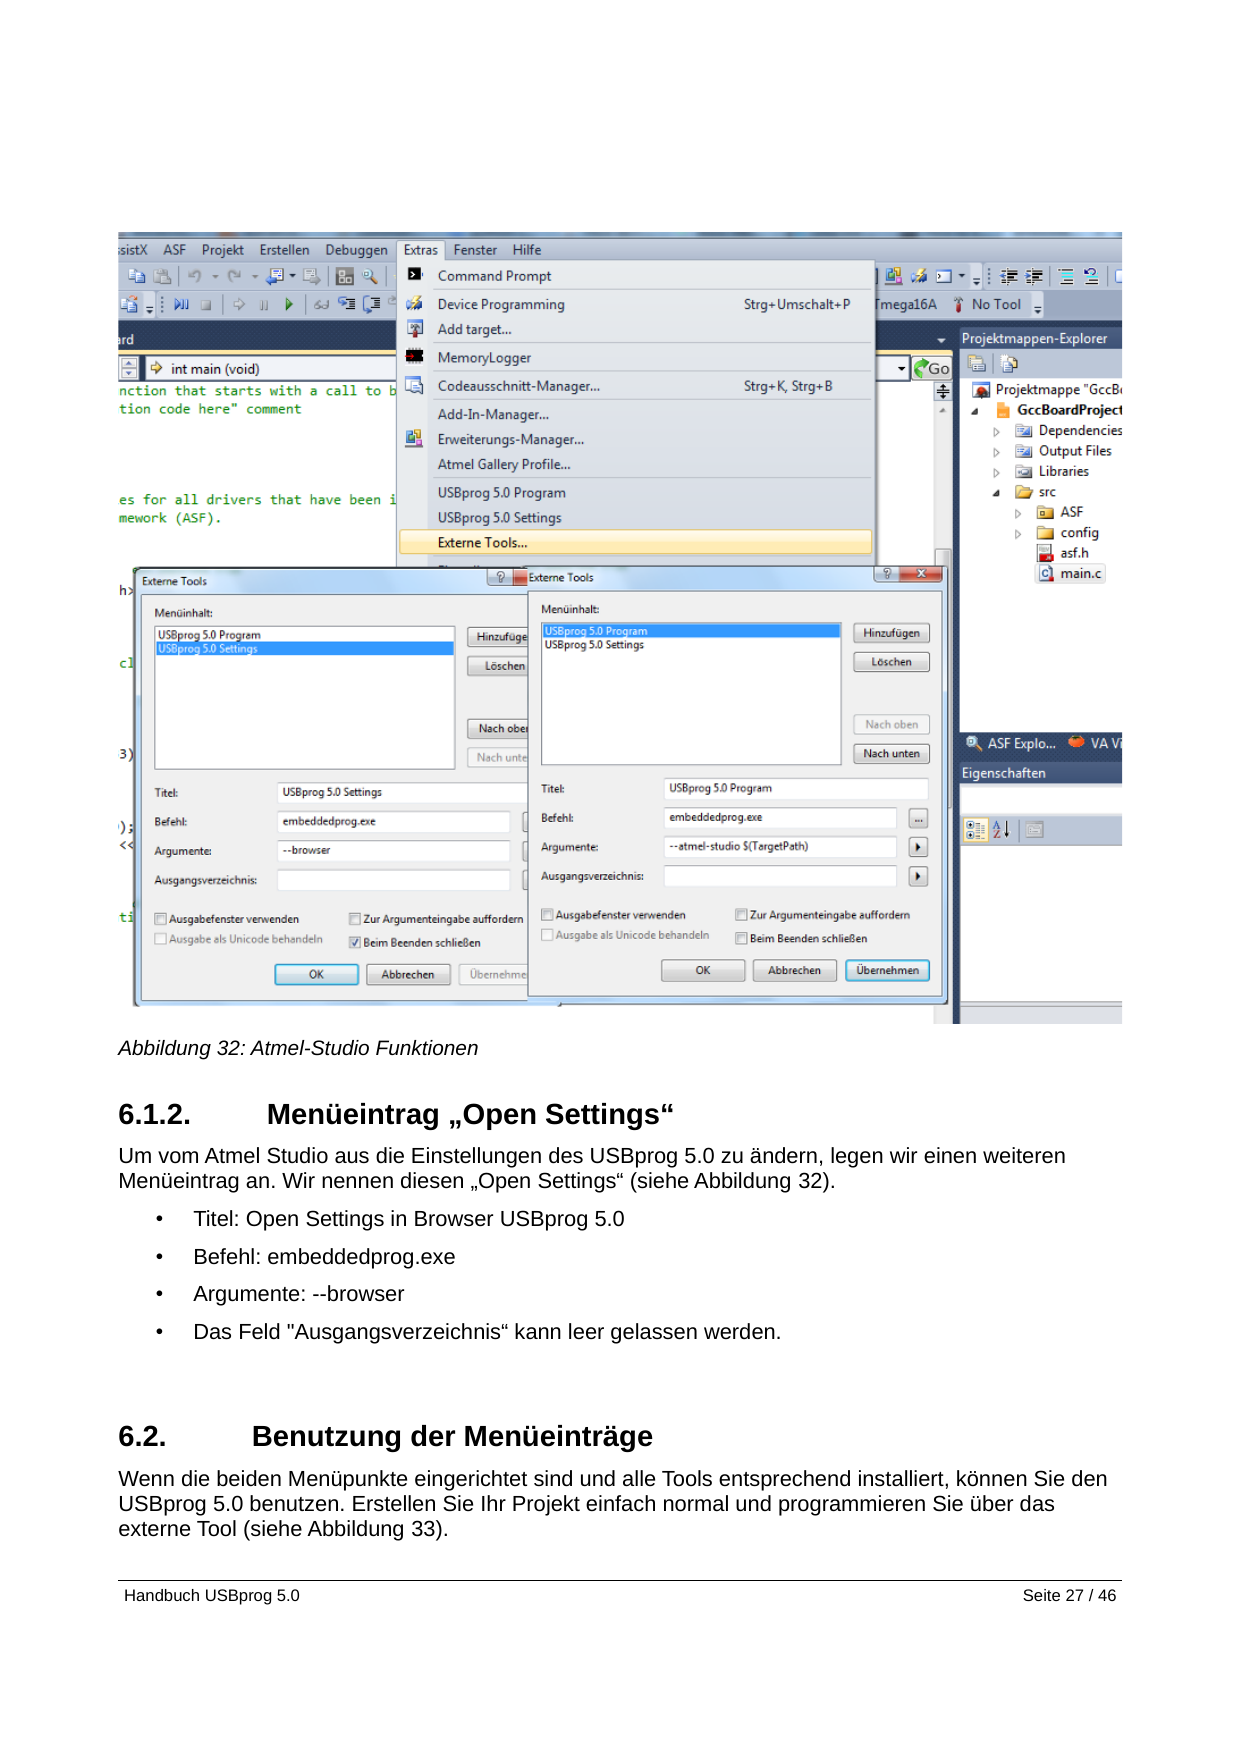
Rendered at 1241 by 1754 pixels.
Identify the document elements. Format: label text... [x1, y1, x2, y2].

list Das Feld "Ausgangsverzeichnis“ kann leer gelassen werden. [156, 1319, 1122, 1344]
subtitle Menüeintrag „Open Settings“ [118, 1097, 1122, 1130]
text Um vom Atmel Studio aus die Einstellungen des USBprog 5.0 zu ändern, legen wir einen weiteren Menüeintrag an. Wir nennen diesen „Open Settings“ (siehe Abbildung 32). [118, 1143, 1122, 1193]
text Wenn die beiden Menüpunkte eingerichtet sind und alle Tools entsprechend installiert, können Sie den USBprog 5.0 benutzen. Erstellen Sie Ihr Projekt einfach normal und programmieren Sie über das externe Tool (siehe Abbildung 33). [118, 1465, 1122, 1541]
subtitle Benutzung der Menüeinträge [118, 1419, 1122, 1453]
list Titel: Open Settings in Browser USBprog 5.0 [156, 1206, 1122, 1231]
list Befehl: embeddedprog.exe [156, 1243, 1122, 1269]
list Argumente: --browser [156, 1281, 1122, 1306]
picture [118, 232, 1123, 1024]
text Abbildung 32: Atmel-Studio Funktionen [118, 1024, 1122, 1059]
